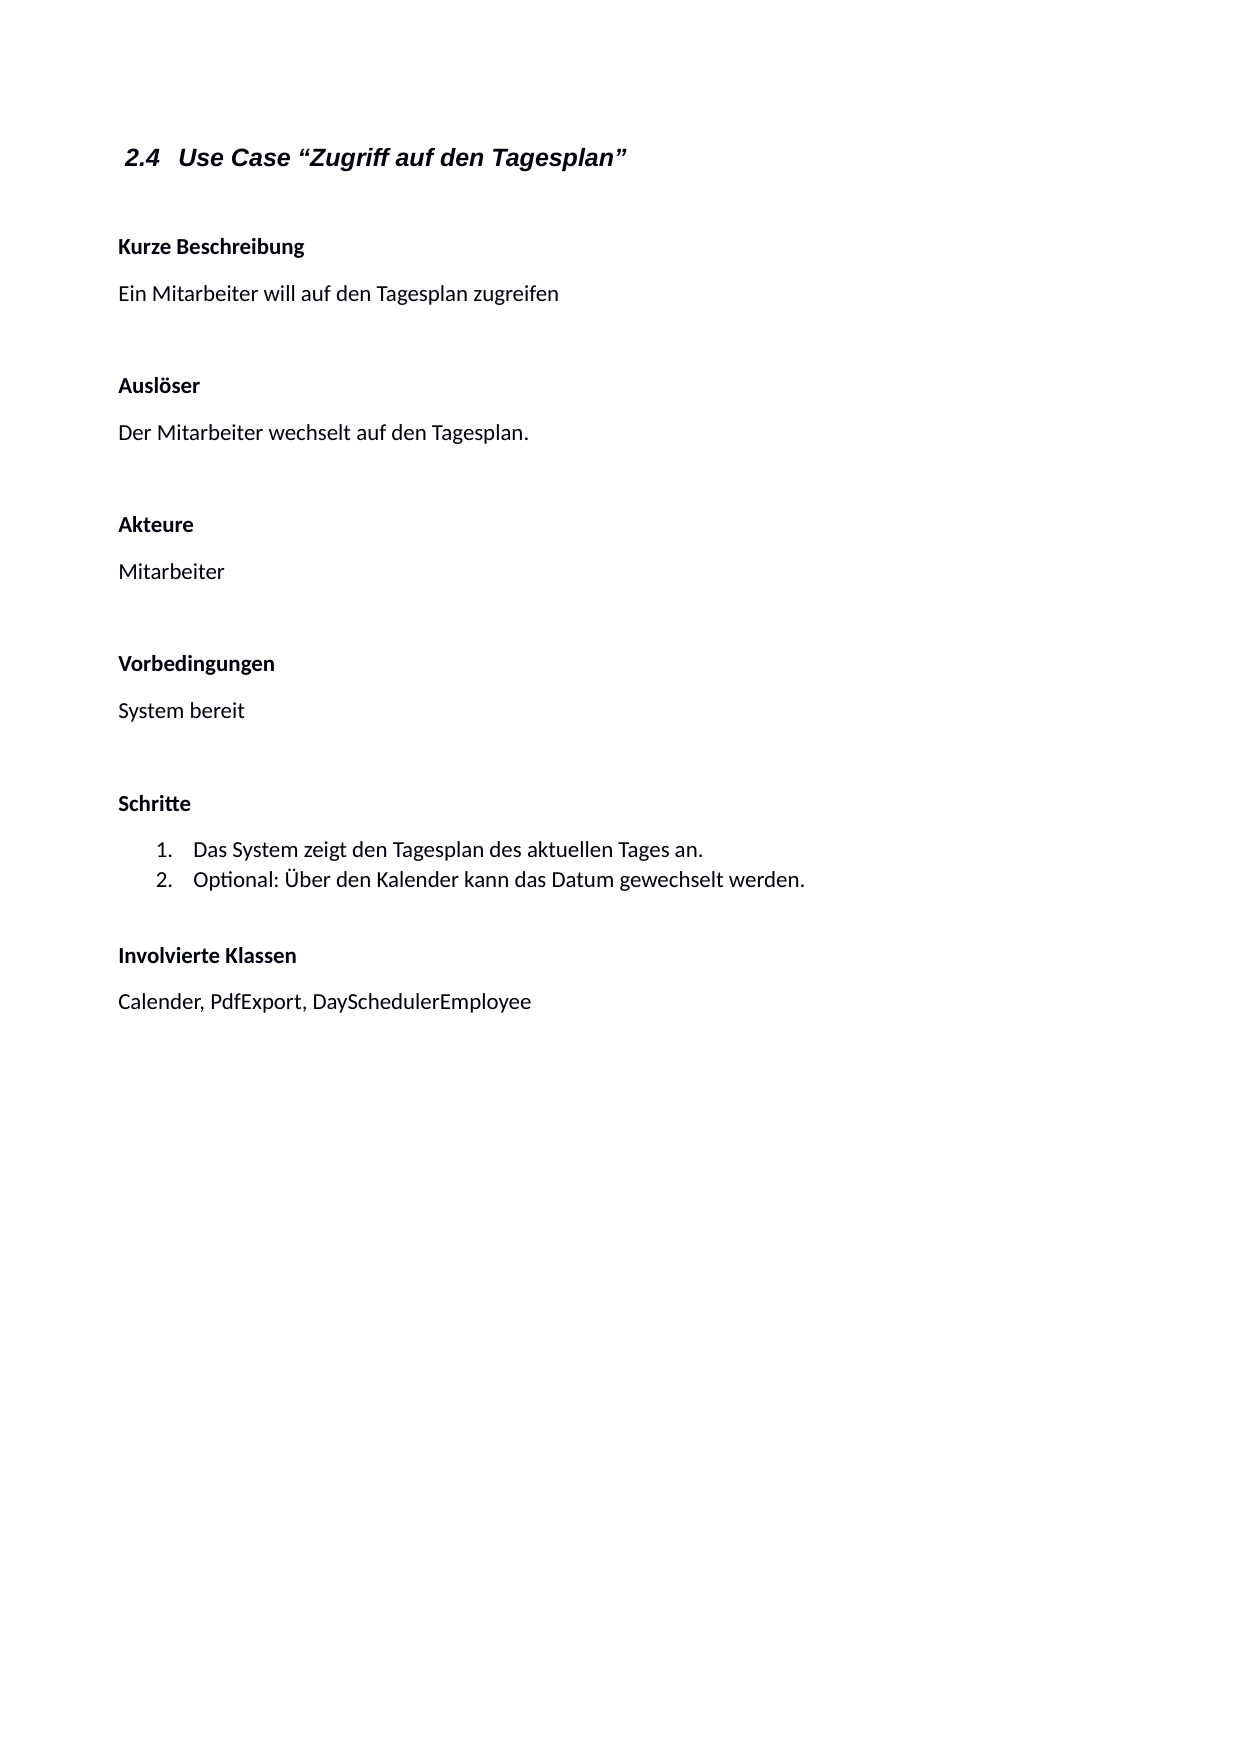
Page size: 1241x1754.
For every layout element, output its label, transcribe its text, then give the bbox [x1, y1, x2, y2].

list Das System zeigt den Tagesplan des aktuellen Tages an. [156, 835, 1122, 863]
text Ein Mitarbeiter will auf den Tagesplan zugreifen [118, 279, 1122, 307]
list Optional: Über den Kalender kann das Datum gewechselt werden. [156, 865, 1122, 893]
text Akteure [118, 511, 1122, 538]
text Der Mitarbeiter wechselt auf den Tagesplan. [118, 418, 1122, 446]
text Mitarbeiter [118, 557, 1122, 585]
text Schritte [118, 789, 1122, 817]
subtitle Use Case “Zugriff auf den Tagesplan” [118, 143, 1122, 172]
text Involvierte Klassen [118, 941, 1122, 969]
text Calender, PdfExport, DaySchedulerEmployee [118, 987, 1122, 1015]
text Vorbedingungen [118, 649, 1122, 678]
text Auslöser [118, 371, 1122, 399]
text System bereit [118, 696, 1122, 724]
text Kurze Beschreibung [118, 232, 1122, 260]
